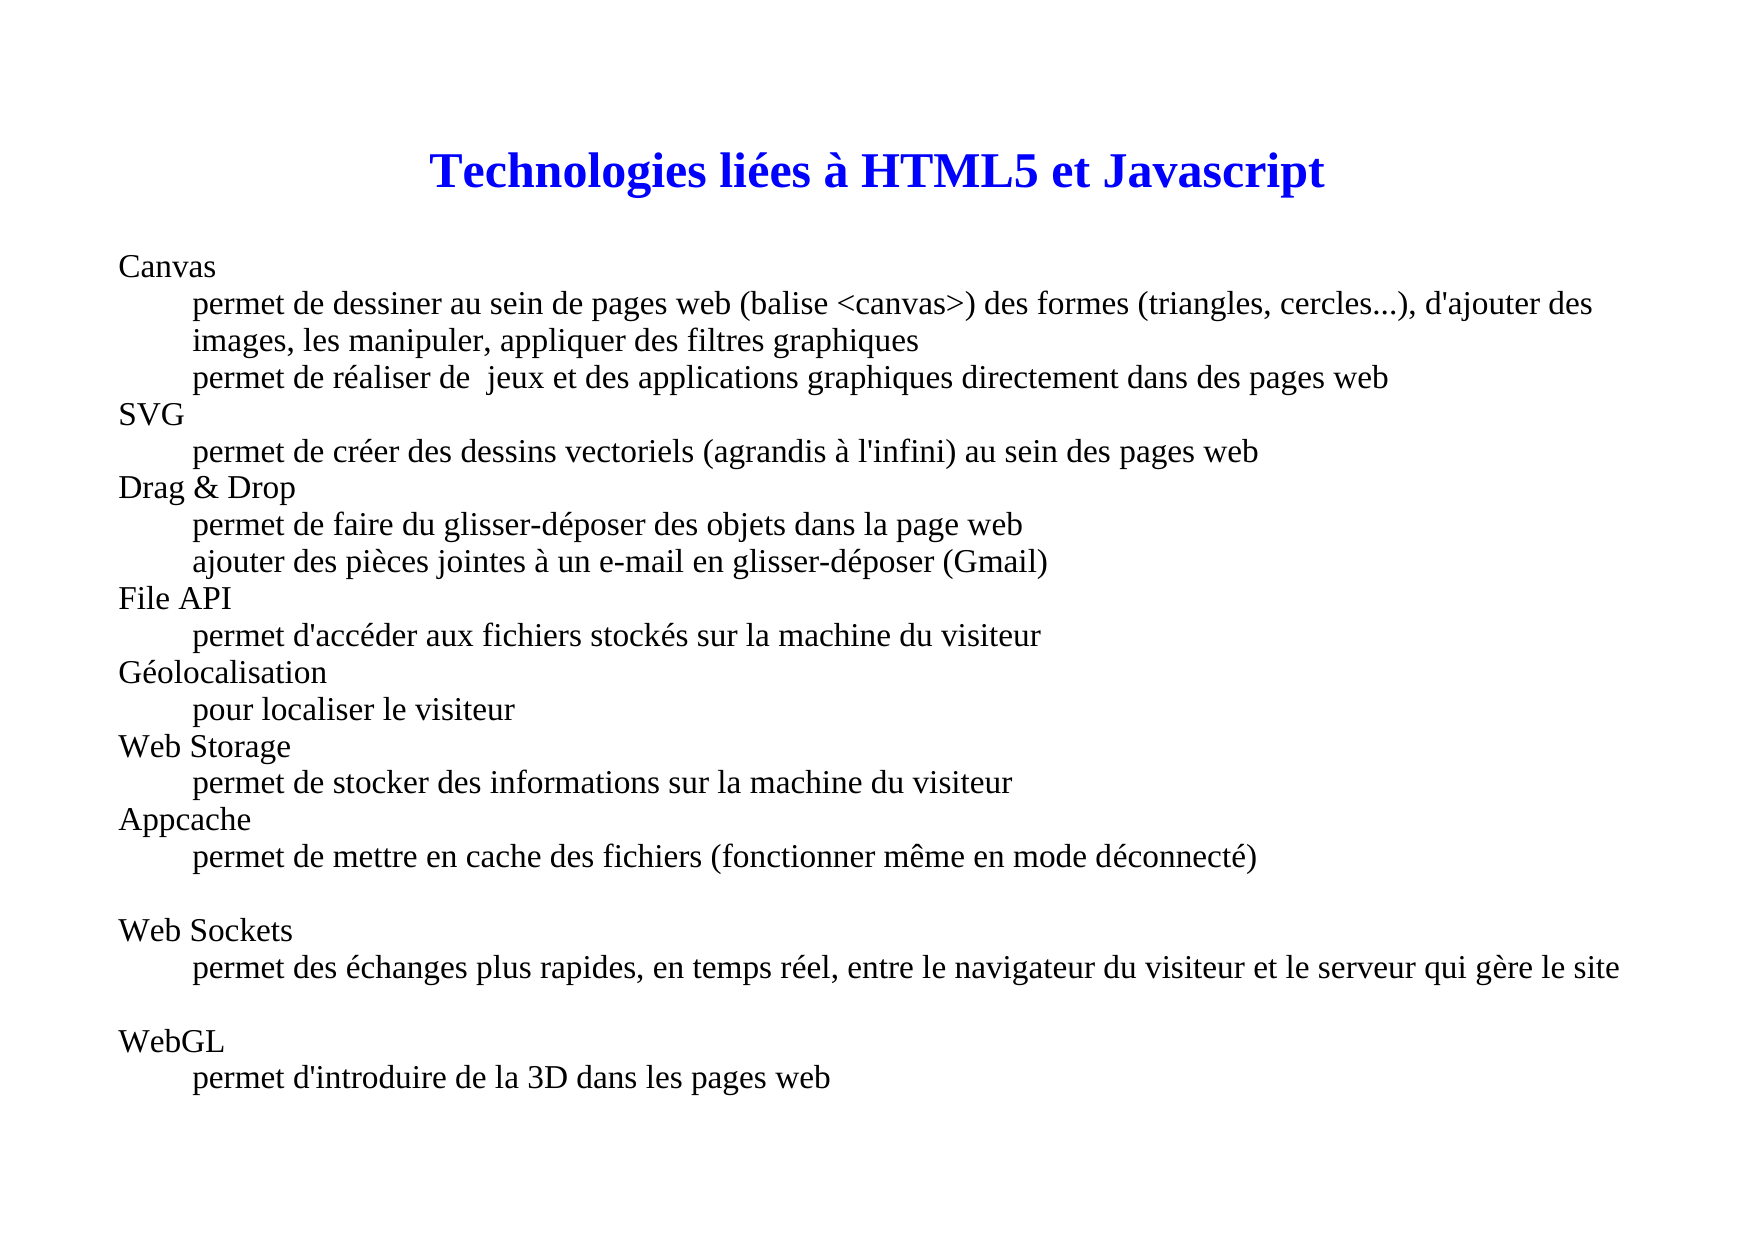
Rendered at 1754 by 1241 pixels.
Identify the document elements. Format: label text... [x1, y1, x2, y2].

text permet de réaliser de jeux et des applications graphiques directement dans des pages web [118, 358, 1636, 395]
text permet d'introduire de la 3D dans les pages web [118, 1059, 1636, 1096]
text SVG [118, 395, 1636, 432]
text Drag & Drop [118, 469, 1636, 506]
text permet d'accéder aux fichiers stockés sur la machine du visiteur [118, 617, 1636, 653]
text permet des échanges plus rapides, en temps réel, entre le navigateur du visiteur et le serveur qui gère le site [118, 948, 1636, 985]
text ajouter des pièces jointes à un e-mail en glisser-déposer (Gmail) [118, 543, 1636, 580]
text permet de dessiner au sein de pages web (balise <canvas>) des formes (triangles, cercles...), d'ajouter des images, les manipuler, appliquer des filtres graphiques [118, 285, 1636, 358]
text Web Sockets [118, 912, 1636, 948]
text Canvas [118, 248, 1636, 285]
text WebGL [118, 1022, 1636, 1059]
text permet de faire du glisser-déposer des objets dans la page web [118, 506, 1636, 543]
text Web Storage [118, 727, 1636, 764]
subtitle Technologies liées à HTML5 et Javascript [118, 143, 1636, 198]
text File API [118, 580, 1636, 617]
text permet de stocker des informations sur la machine du visiteur [118, 764, 1636, 801]
text Appcache [118, 801, 1636, 838]
text permet de mettre en cache des fichiers (fonctionner même en mode déconnecté) [118, 838, 1636, 875]
text pour localiser le visiteur [118, 690, 1636, 727]
text permet de créer des dessins vectoriels (agrandis à l'infini) au sein des pages web [118, 432, 1636, 469]
text Géolocalisation [118, 653, 1636, 690]
